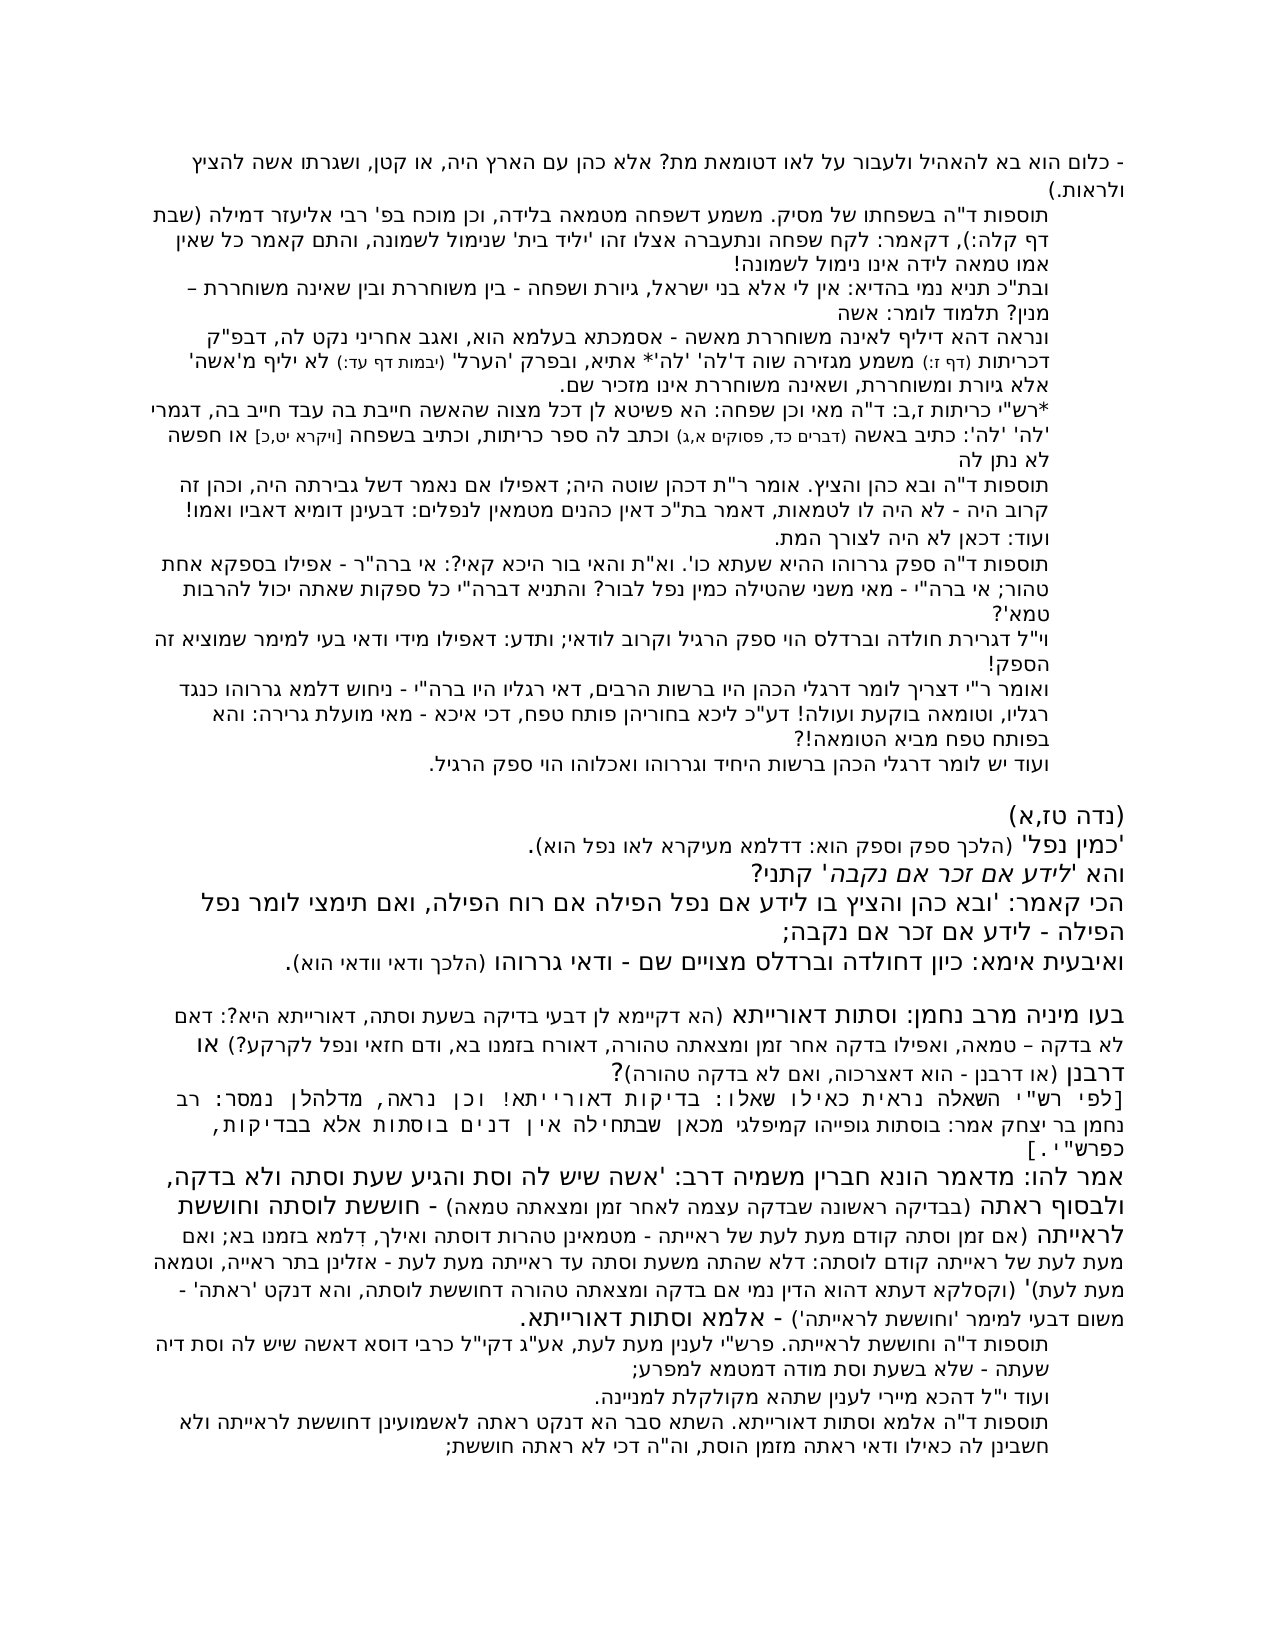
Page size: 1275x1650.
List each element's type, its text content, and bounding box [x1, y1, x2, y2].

text תוספות ד"ה ספק גררוהו ההיא שעתא כו'. וא"ת והאי בור היכא קאי?: אי ברה"ר - אפילו בספקא אחת טהור; אי ברה"י - מאי משני שהטילה כמין נפל לבור? והתניא דברה"י כל ספקות שאתה יכול להרבות טמא'? [150, 552, 1050, 627]
text והא 'לידע אם זכר אם נקבה' קתני? [150, 859, 1125, 888]
text תוספות ד"ה אלמא וסתות דאורייתא. השתא סבר הא דנקט ראתה לאשמועינן דחוששת לראייתה ולא חשבינן לה כאילו ודאי ראתה מזמן הוסת, וה"ה דכי לא ראתה חוששת; [150, 1410, 1050, 1459]
text אמר להו: מדאמר הונא חברין משמיה דרב: 'אשה שיש לה וסת והגיע שעת וסתה ולא בדקה, ולבסוף ראתה (בבדיקה ראשונה שבדקה עצמה לאחר זמן ומצאתה טמאה) - חוששת לוסתה וחוששת לראייתה (אם זמן וסתה קודם מעת לעת של ראייתה - מטמאינן טהרות דוסתה ואילך, דִלמא בזמנו בא; ואם מעת לעת של ראייתה קודם לוסתה: דלא שהתה משעת וסתה עד ראייתה מעת לעת - אזלינן בתר ראייה, וטמאה מעת לעת)' (וקסלקא דעתא דהוא הדין נמי אם בדקה ומצאתה טהורה דחוששת לוסתה, והא דנקט 'ראתה' - משום דבעי למימר 'וחוששת לראייתה') - אלמא וסתות דאורייתא. [150, 1162, 1125, 1332]
text בעו מיניה מרב נחמן: וסתות דאורייתא (הא דקיימא לן דבעי בדיקה בשעת וסתה, דאורייתא היא?: דאם לא בדקה – טמאה, ואפילו בדקה אחר זמן ומצאתה טהורה, דאורח בזמנו בא, ודם חזאי ונפל לקרקע?) או דרבנן (או דרבנן - הוא דאצרכוה, ואם לא בדקה טהורה)? [150, 1000, 1125, 1087]
text ונראה דהא דיליף לאינה משוחררת מאשה - אסמכתא בעלמא הוא, ואגב אחריני נקט לה, דבפ"ק דכריתות (דף ז:) משמע מגזירה שוה ד'לה' 'לה'* אתיא, ובפרק 'הערל' (יבמות דף עד:) לא יליף מ'אשה' אלא גיורת ומשוחררת, ושאינה משוחררת אינו מזכיר שם. [150, 325, 1050, 398]
text ועוד י"ל דהכא מיירי לענין שתהא מקולקלת למניינה. [150, 1381, 1050, 1410]
text [לפי רש"י השאלה נראית כאילו שאלו: בדיקות דאורייתא! וכן נראה, מדלהלן נמסר: רב נחמן בר יצחק אמר: בוסתות גופייהו קמיפלגי מכאן שבתחילה אין דנים בוסתות אלא בבדיקות, כפרש"י.] [150, 1087, 1125, 1162]
text תוספות ד"ה בשפחתו של מסיק. משמע דשפחה מטמאה בלידה, וכן מוכח בפ' רבי אליעזר דמילה (שבת דף קלה:), דקאמר: לקח שפחה ונתעברה אצלו זהו 'יליד בית' שנימול לשמונה, והתם קאמר כל שאין אמו טמאה לידה אינו נימול לשמונה! [150, 203, 1050, 276]
text ובת"כ תניא נמי בהדיא: אין לי אלא בני ישראל, גיורת ושפחה - בין משוחררת ובין שאינה משוחררת – מנין? תלמוד לומר: אשה [150, 276, 1050, 325]
text 'כמין נפל' (הלכך ספק וספק הוא: דדלמא מעיקרא לאו נפל הוא). [150, 830, 1125, 859]
text ואיבעית אימא: כיון דחולדה וברדלס מצויים שם - ודאי גררוהו (הלכך ודאי וודאי הוא). [150, 947, 1125, 976]
text ואומר ר"י דצריך לומר דרגלי הכהן היו ברשות הרבים, דאי רגליו היו ברה"י - ניחוש דלמא גררוהו כנגד רגליו, וטומאה בוקעת ועולה! דע"כ ליכא בחוריהן פותח טפח, דכי איכא - מאי מועלת גרירה: והא בפותח טפח מביא הטומאה!? [150, 677, 1050, 752]
text וי"ל דגרירת חולדה וברדלס הוי ספק הרגיל וקרוב לודאי; ותדע: דאפילו מידי ודאי בעי למימר שמוציא זה הספק! [150, 627, 1050, 677]
text - כלום הוא בא להאהיל ולעבור על לאו דטומאת מת? אלא כהן עם הארץ היה, או קטן, ושגרתו אשה להציץ ולראות.) [150, 150, 1125, 203]
text הכי קאמר: 'ובא כהן והציץ בו לידע אם נפל הפילה אם רוח הפילה, ואם תימצי לומר נפל הפילה - לידע אם זכר אם נקבה; [150, 888, 1125, 947]
text *רש"י כריתות ז,ב: ד"ה מאי וכן שפחה: הא פשיטא לן דכל מצוה שהאשה חייבת בה עבד חייב בה, דגמרי 'לה' 'לה': כתיב באשה (דברים כד, פסוקים א,ג) וכתב לה ספר כריתות, וכתיב בשפחה [ויקרא יט,כ] או חפשה לא נתן לה [150, 398, 1050, 473]
text ועוד יש לומר דרגלי הכהן ברשות היחיד וגררוהו ואכלוהו הוי ספק הרגיל. [150, 752, 1050, 777]
text תוספות ד"ה ובא כהן והציץ. אומר ר"ת דכהן שוטה היה; דאפילו אם נאמר דשל גבירתה היה, וכהן זה קרוב היה - לא היה לו לטמאות, דאמר בת"כ דאין כהנים מטמאין לנפלים: דבעינן דומיא דאביו ואמו! ועוד: דכאן לא היה לצורך המת. [150, 473, 1050, 552]
text תוספות ד"ה וחוששת לראייתה. פרש"י לענין מעת לעת, אע"ג דקי"ל כרבי דוסא דאשה שיש לה וסת דיה שעתה - שלא בשעת וסת מודה דמטמא למפרע; [150, 1332, 1050, 1381]
text (נדה טז,א) [150, 801, 1125, 830]
